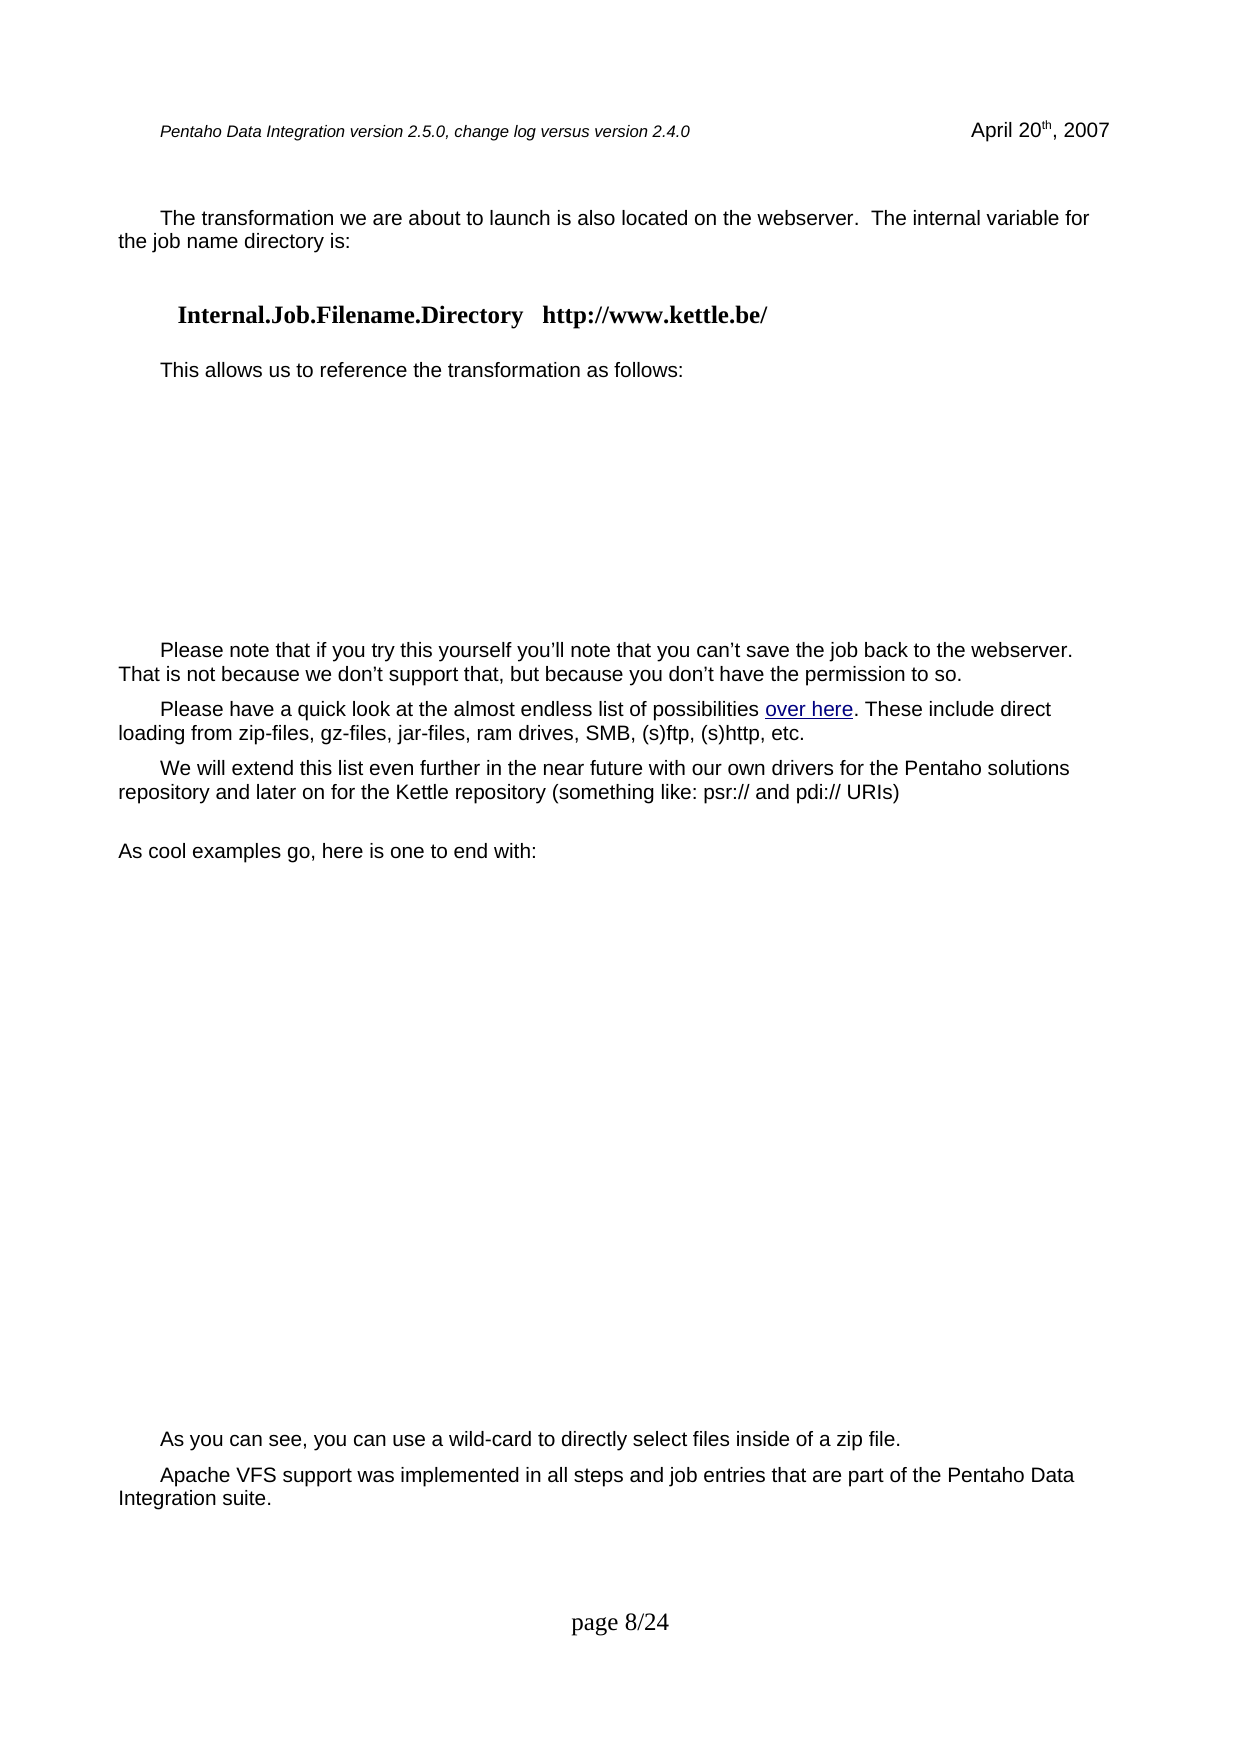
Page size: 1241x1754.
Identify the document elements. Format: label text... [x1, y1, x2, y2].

text Internal.Job.Filename.Directory http://www.kettle.be/ [177, 301, 1063, 329]
text We will extend this list even further in the near future with our own drivers for the Pentaho solutions repository and later on for the Kettle repository (something like: psr:// and pdi:// URIs) [118, 757, 1122, 803]
text As you can see, you can use a wild-card to directly select files inside of a zip file. [118, 1428, 1122, 1451]
text Please note that if you try this yourself you’ll note that you can’t save the job back to the webserver. That is not because we don’t support that, but because you don’t have the permission to so. [118, 639, 1122, 686]
text As cool examples go, here is one to end with: [118, 816, 1122, 862]
text Please have a quick look at the almost endless list of possibilities over here. These include direct loading from zip-files, gz-files, jar-files, ram drives, SMB, (s)ftp, (s)http, etc. [118, 698, 1122, 744]
text The transformation we are about to launch is also located on the webserver. The internal variable for the job name directory is: [118, 207, 1122, 253]
text This allows us to reference the transformation as follows: [118, 358, 1122, 382]
text Apache VFS support was implemented in all steps and job entries that are part of the Pentaho Data Integration suite. [118, 1463, 1122, 1510]
